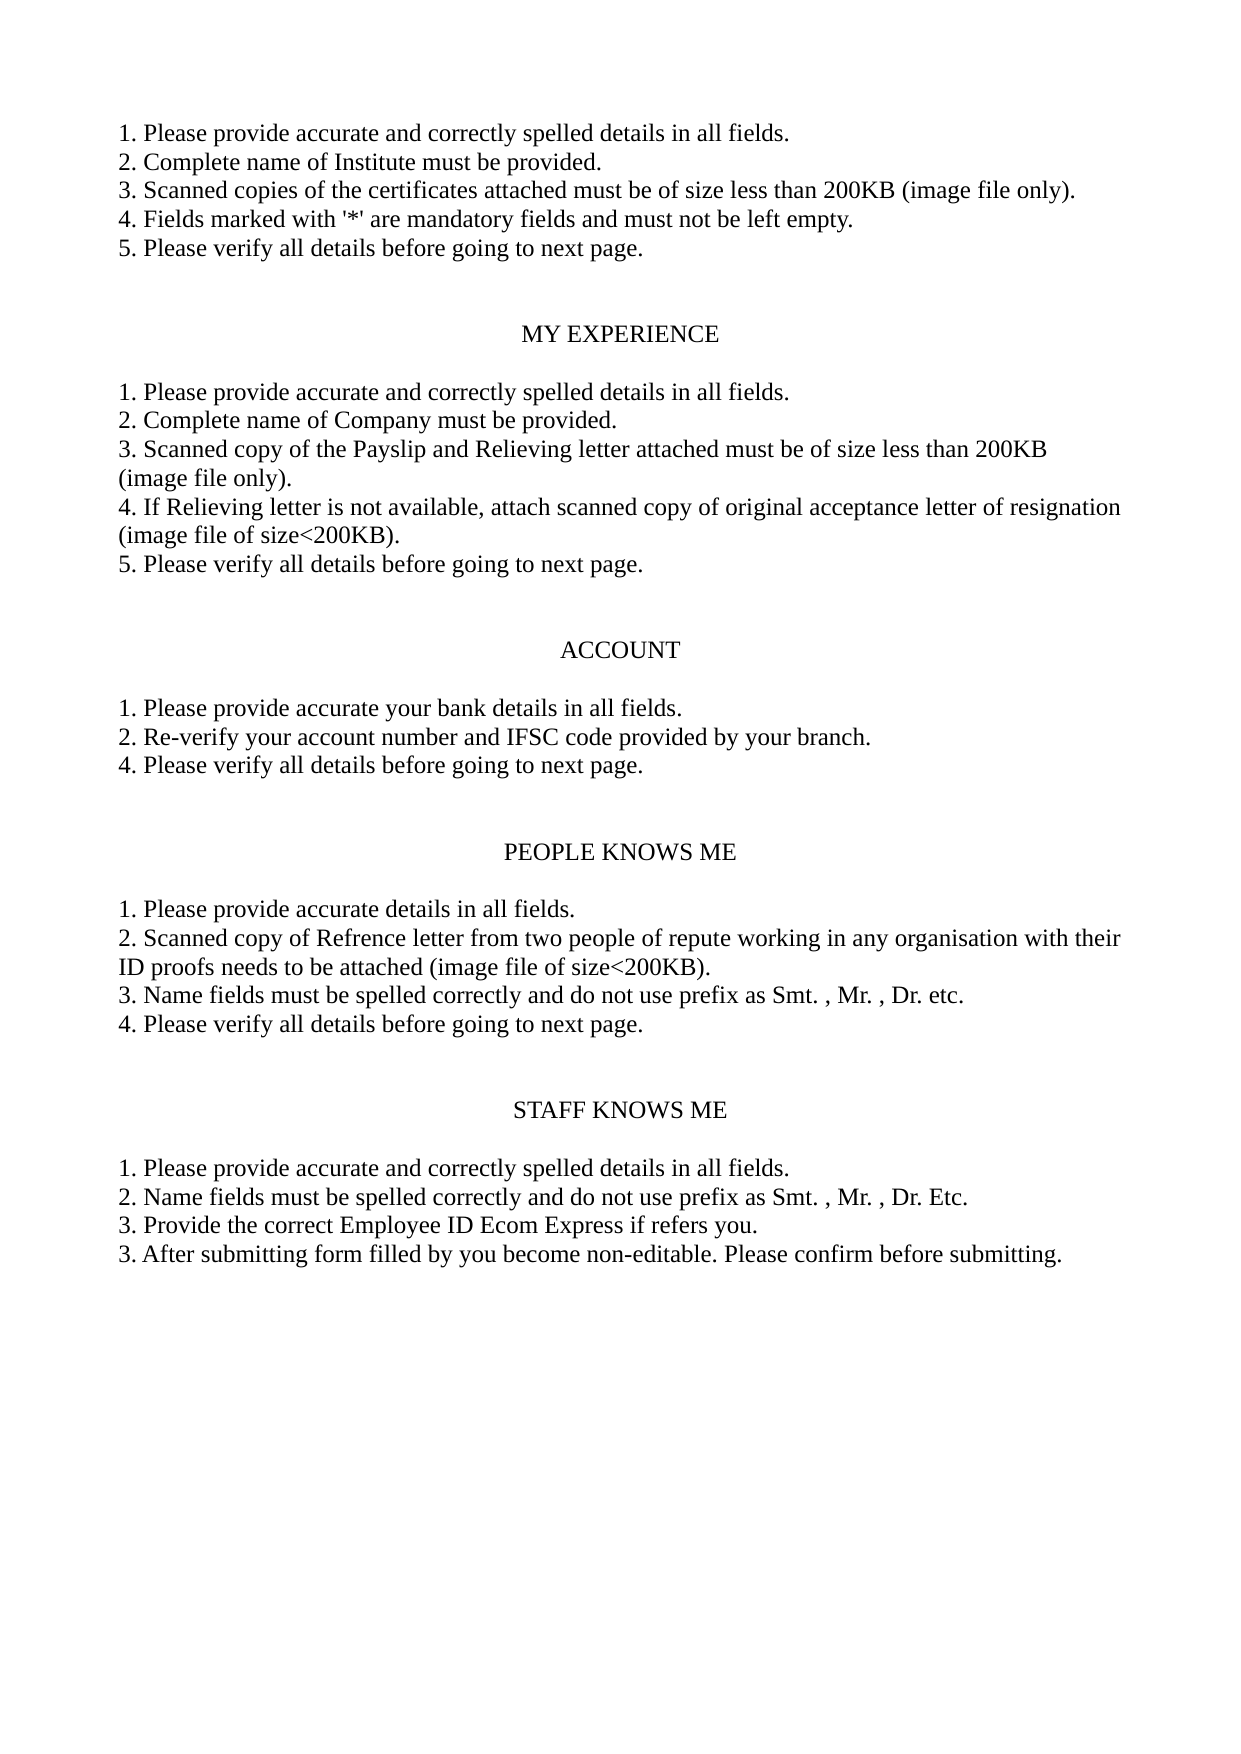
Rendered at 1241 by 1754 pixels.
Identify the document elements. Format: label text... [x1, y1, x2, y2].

text MY EXPERIENCE [118, 319, 1122, 348]
text PEOPLE KNOWS ME [118, 837, 1122, 866]
text 4. Fields marked with '*' are mandatory fields and must not be left empty. [118, 204, 1122, 233]
text 3. Scanned copy of the Payslip and Relieving letter attached must be of size less than 200KB (image file only). [118, 434, 1122, 492]
text STAFF KNOWS ME [118, 1096, 1122, 1124]
text 2. Complete name of Company must be provided. [118, 406, 1122, 434]
text 5. Please verify all details before going to next page. [118, 233, 1122, 262]
text 2. Re-verify your account number and IFSC code provided by your branch. [118, 722, 1122, 751]
text 4. Please verify all details before going to next page. [118, 1009, 1122, 1038]
text 2. Name fields must be spelled correctly and do not use prefix as Smt. , Mr. , Dr. Etc. [118, 1182, 1122, 1211]
text 4. If Relieving letter is not available, attach scanned copy of original acceptance letter of resignation (image file of size<200KB). [118, 492, 1122, 549]
text ACCOUNT [118, 636, 1122, 664]
text 2. Complete name of Institute must be provided. [118, 147, 1122, 176]
text 5. Please verify all details before going to next page. [118, 549, 1122, 578]
text 1. Please provide accurate and correctly spelled details in all fields. [118, 118, 1122, 147]
text 3. Name fields must be spelled correctly and do not use prefix as Smt. , Mr. , Dr. etc. [118, 981, 1122, 1009]
text 1. Please provide accurate your bank details in all fields. [118, 693, 1122, 722]
text 4. Please verify all details before going to next page. [118, 751, 1122, 779]
text 2. Scanned copy of Refrence letter from two people of repute working in any organisation with their ID proofs needs to be attached (image file of size<200KB). [118, 923, 1122, 981]
text 3. Scanned copies of the certificates attached must be of size less than 200KB (image file only). [118, 176, 1122, 204]
text 3. Provide the correct Employee ID Ecom Express if refers you. [118, 1211, 1122, 1239]
text 3. After submitting form filled by you become non-editable. Please confirm before submitting. [118, 1239, 1122, 1268]
text 1. Please provide accurate and correctly spelled details in all fields. [118, 1153, 1122, 1182]
text 1. Please provide accurate details in all fields. [118, 894, 1122, 923]
text 1. Please provide accurate and correctly spelled details in all fields. [118, 377, 1122, 406]
